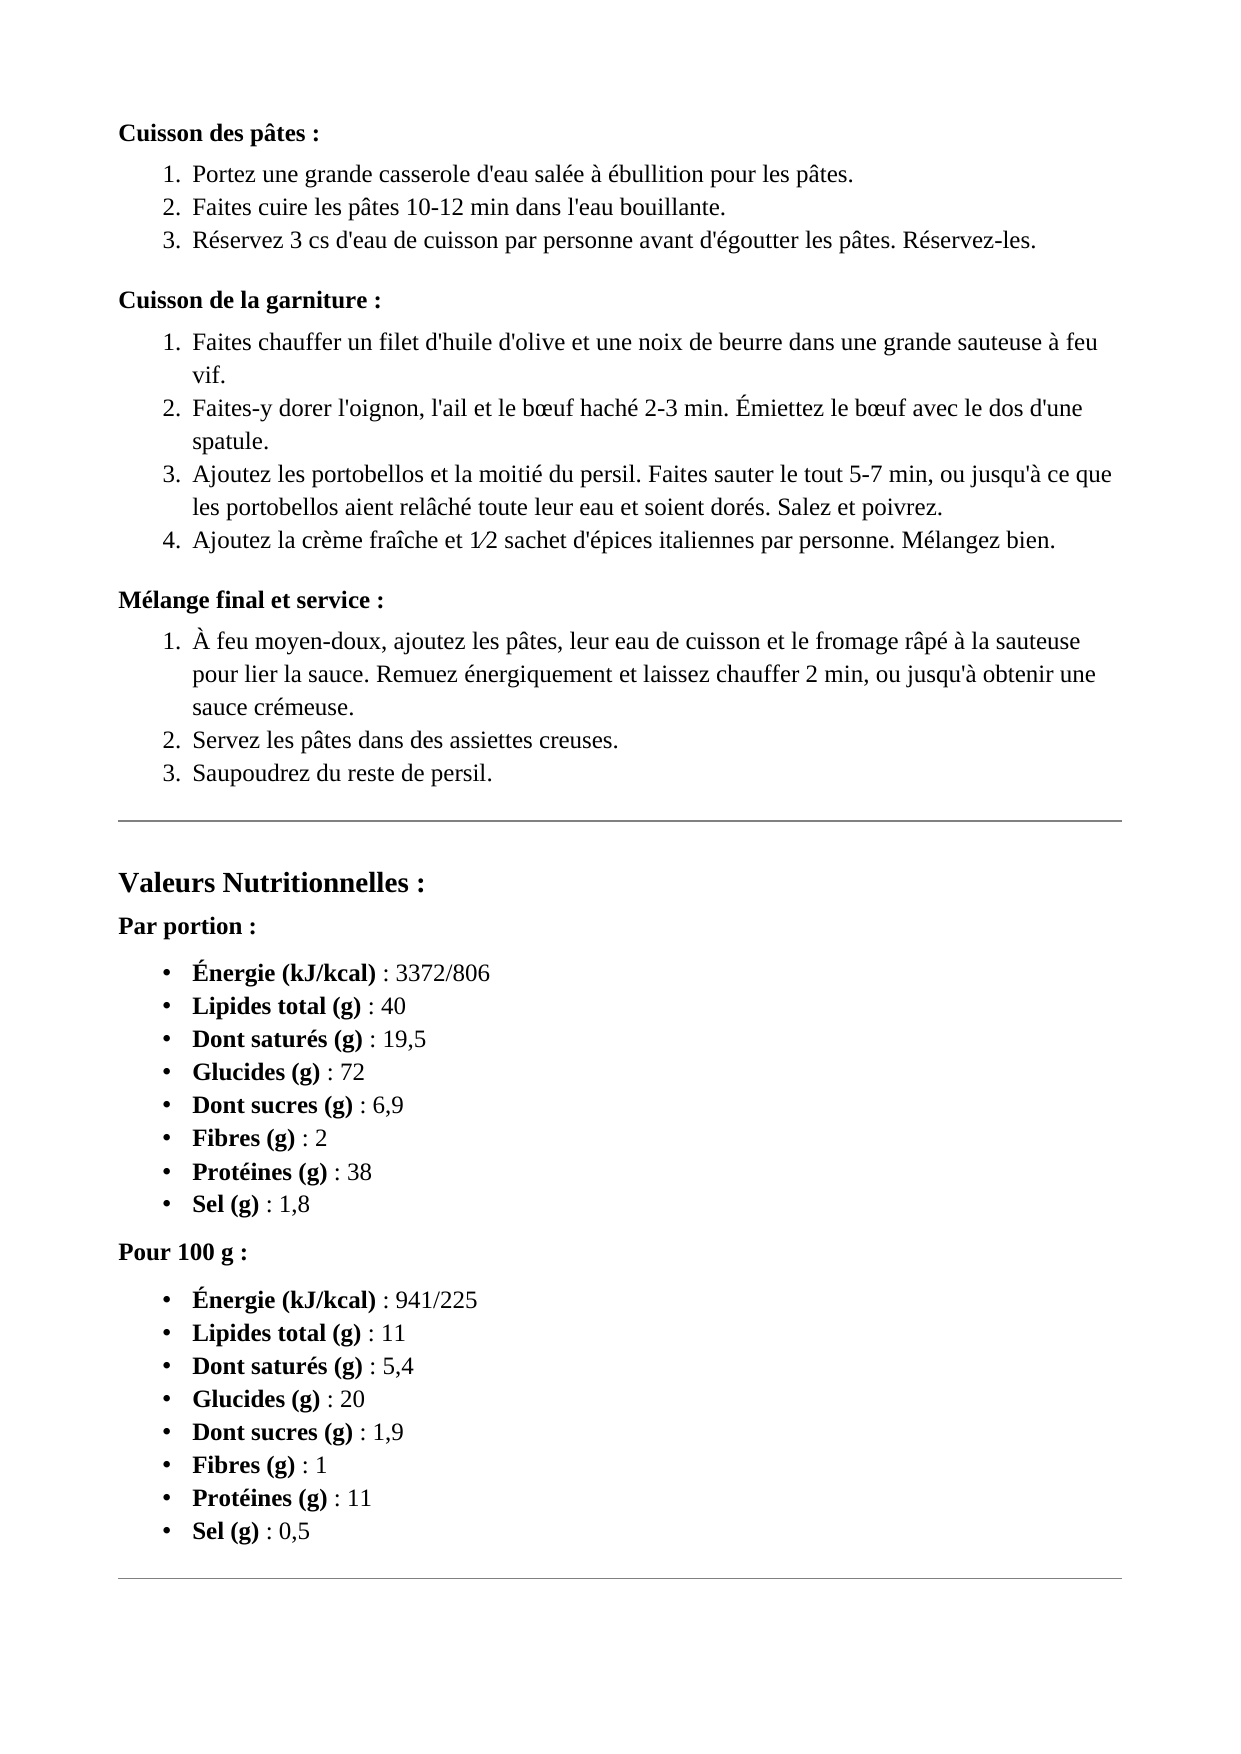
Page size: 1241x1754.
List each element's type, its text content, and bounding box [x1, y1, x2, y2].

list Dont sucres (g) : 6,9 [162, 1091, 1122, 1119]
subtitle Cuisson de la garniture : [118, 286, 1122, 314]
list Protéines (g) : 38 [162, 1157, 1122, 1185]
list Fibres (g) : 1 [162, 1450, 1122, 1479]
list Faites cuire les pâtes 10-12 min dans l'eau bouillante. [162, 192, 1122, 221]
subtitle Valeurs Nutritionnelles : [118, 865, 1122, 898]
list Dont sucres (g) : 1,9 [162, 1417, 1122, 1446]
text Par portion : [118, 911, 1122, 939]
list Énergie (kJ/kcal) : 3372/806 [162, 958, 1122, 987]
list Sel (g) : 0,5 [162, 1516, 1122, 1545]
list Dont saturés (g) : 19,5 [162, 1024, 1122, 1053]
list Portez une grande casserole d'eau salée à ébullition pour les pâtes. [162, 159, 1122, 188]
list Ajoutez les portobellos et la moitié du persil. Faites sauter le tout 5-7 min, ou jusqu'à ce que les portobellos aient relâché toute leur eau et soient dorés. Salez et poivrez. [162, 459, 1122, 521]
list Ajoutez la crème fraîche et 1⁄2 sachet d'épices italiennes par personne. Mélangez bien. [162, 525, 1122, 554]
subtitle Mélange final et service : [118, 585, 1122, 614]
list Lipides total (g) : 11 [162, 1318, 1122, 1347]
list Saupoudrez du reste de persil. [162, 758, 1122, 787]
list Réservez 3 cs d'eau de cuisson par personne avant d'égoutter les pâtes. Réservez-les. [162, 225, 1122, 254]
text Pour 100 g : [118, 1237, 1122, 1266]
subtitle Cuisson des pâtes : [118, 118, 1122, 147]
list À feu moyen-doux, ajoutez les pâtes, leur eau de cuisson et le fromage râpé à la sauteuse pour lier la sauce. Remuez énergiquement et laissez chauffer 2 min, ou jusqu'à obtenir une sauce crémeuse. [162, 626, 1122, 721]
list Protéines (g) : 11 [162, 1483, 1122, 1512]
list Fibres (g) : 2 [162, 1123, 1122, 1152]
list Glucides (g) : 20 [162, 1384, 1122, 1413]
list Dont saturés (g) : 5,4 [162, 1351, 1122, 1379]
list Glucides (g) : 72 [162, 1057, 1122, 1086]
list Servez les pâtes dans des assiettes creuses. [162, 725, 1122, 754]
list Lipides total (g) : 40 [162, 991, 1122, 1020]
list Sel (g) : 1,8 [162, 1189, 1122, 1218]
list Faites chauffer un filet d'huile d'olive et une noix de beurre dans une grande sauteuse à feu vif. [162, 327, 1122, 388]
list Faites-y dorer l'oignon, l'ail et le bœuf haché 2-3 min. Émiettez le bœuf avec le dos d'une spatule. [162, 393, 1122, 454]
list Énergie (kJ/kcal) : 941/225 [162, 1285, 1122, 1313]
